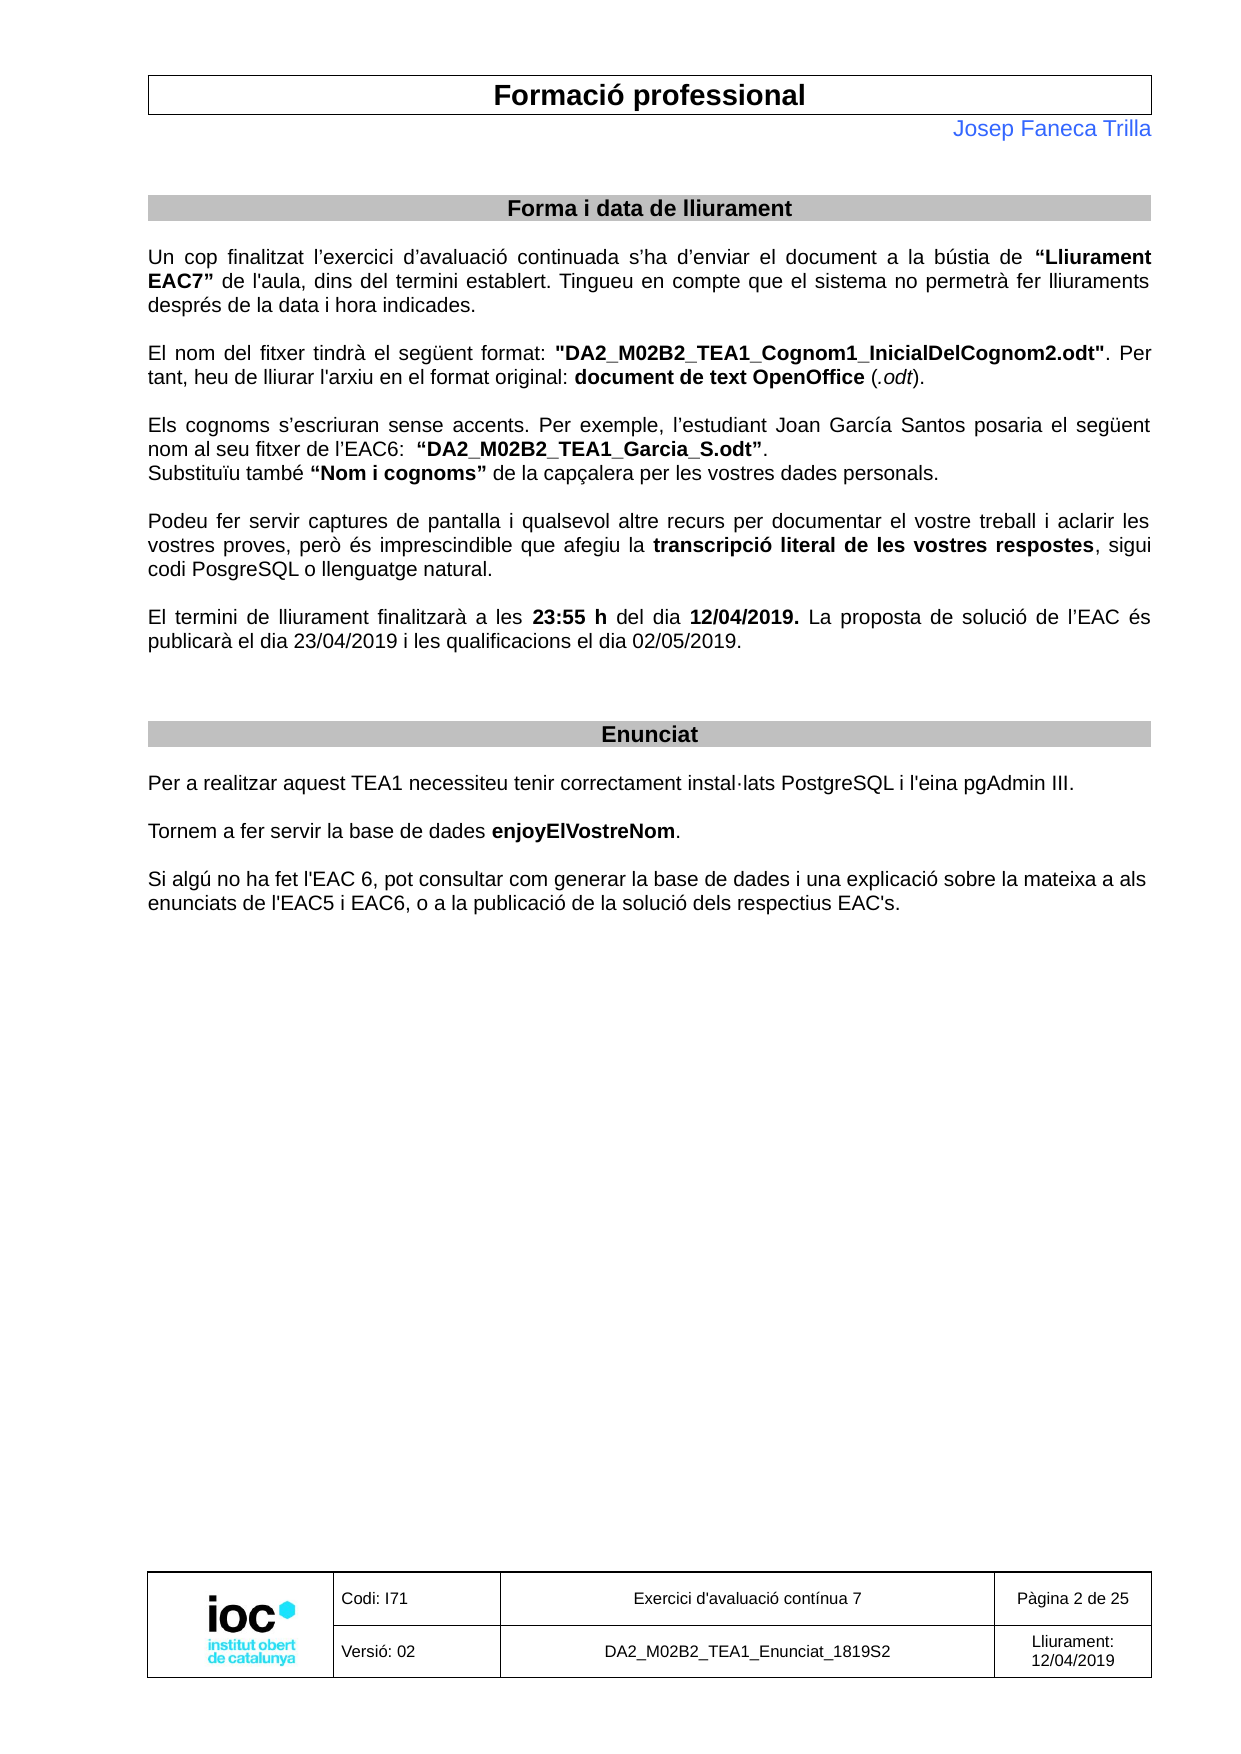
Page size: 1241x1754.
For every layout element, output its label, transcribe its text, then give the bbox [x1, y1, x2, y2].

text Enunciat [148, 721, 1151, 747]
text Els cognoms s’escriuran sense accents. Per exemple, l’estudiant Joan García Santos posaria el següent nom al seu fitxer de l’EAC6: “DA2_M02B2_TEA1_Garcia_S.odt”. [148, 413, 1151, 461]
text Forma i data de lliurament [148, 195, 1151, 221]
text Si algú no ha fet l'EAC 6, pot consultar com generar la base de dades i una explicació sobre la mateixa a als enunciats de l'EAC5 i EAC6, o a la publicació de la solució dels respectius EAC's. [148, 867, 1151, 915]
text El nom del fitxer tindrà el següent format: "DA2_M02B2_TEA1_Cognom1_InicialDelCognom2.odt". Per tant, heu de lliurar l'arxiu en el format original: document de text OpenOffice (.odt). [148, 341, 1151, 389]
text Podeu fer servir captures de pantalla i qualsevol altre recurs per documentar el vostre treball i aclarir les vostres proves, però és imprescindible que afegiu la transcripció literal de les vostres respostes, sigui codi PosgreSQL o llenguatge natural. [148, 509, 1151, 581]
text Tornem a fer servir la base de dades enjoyElVostreNom. [148, 819, 1151, 843]
text El termini de lliurament finalitzarà a les 23:55 h del dia 12/04/2019. La proposta de solució de l’EAC és publicarà el dia 23/04/2019 i les qualificacions el dia 02/05/2019. [148, 605, 1151, 653]
text Per a realitzar aquest TEA1 necessiteu tenir correctament instal·lats PostgreSQL i l'eina pgAdmin III. [148, 771, 1151, 795]
text Un cop finalitzat l’exercici d’avaluació continuada s’ha d’enviar el document a la bústia de “Lliurament EAC7” de l'aula, dins del termini establert. Tingueu en compte que el sistema no permetrà fer lliuraments després de la data i hora indicades. [148, 245, 1151, 317]
text Substituïu també “Nom i cognoms” de la capçalera per les vostres dades personals. [148, 461, 1151, 485]
picture [195, 1581, 309, 1677]
